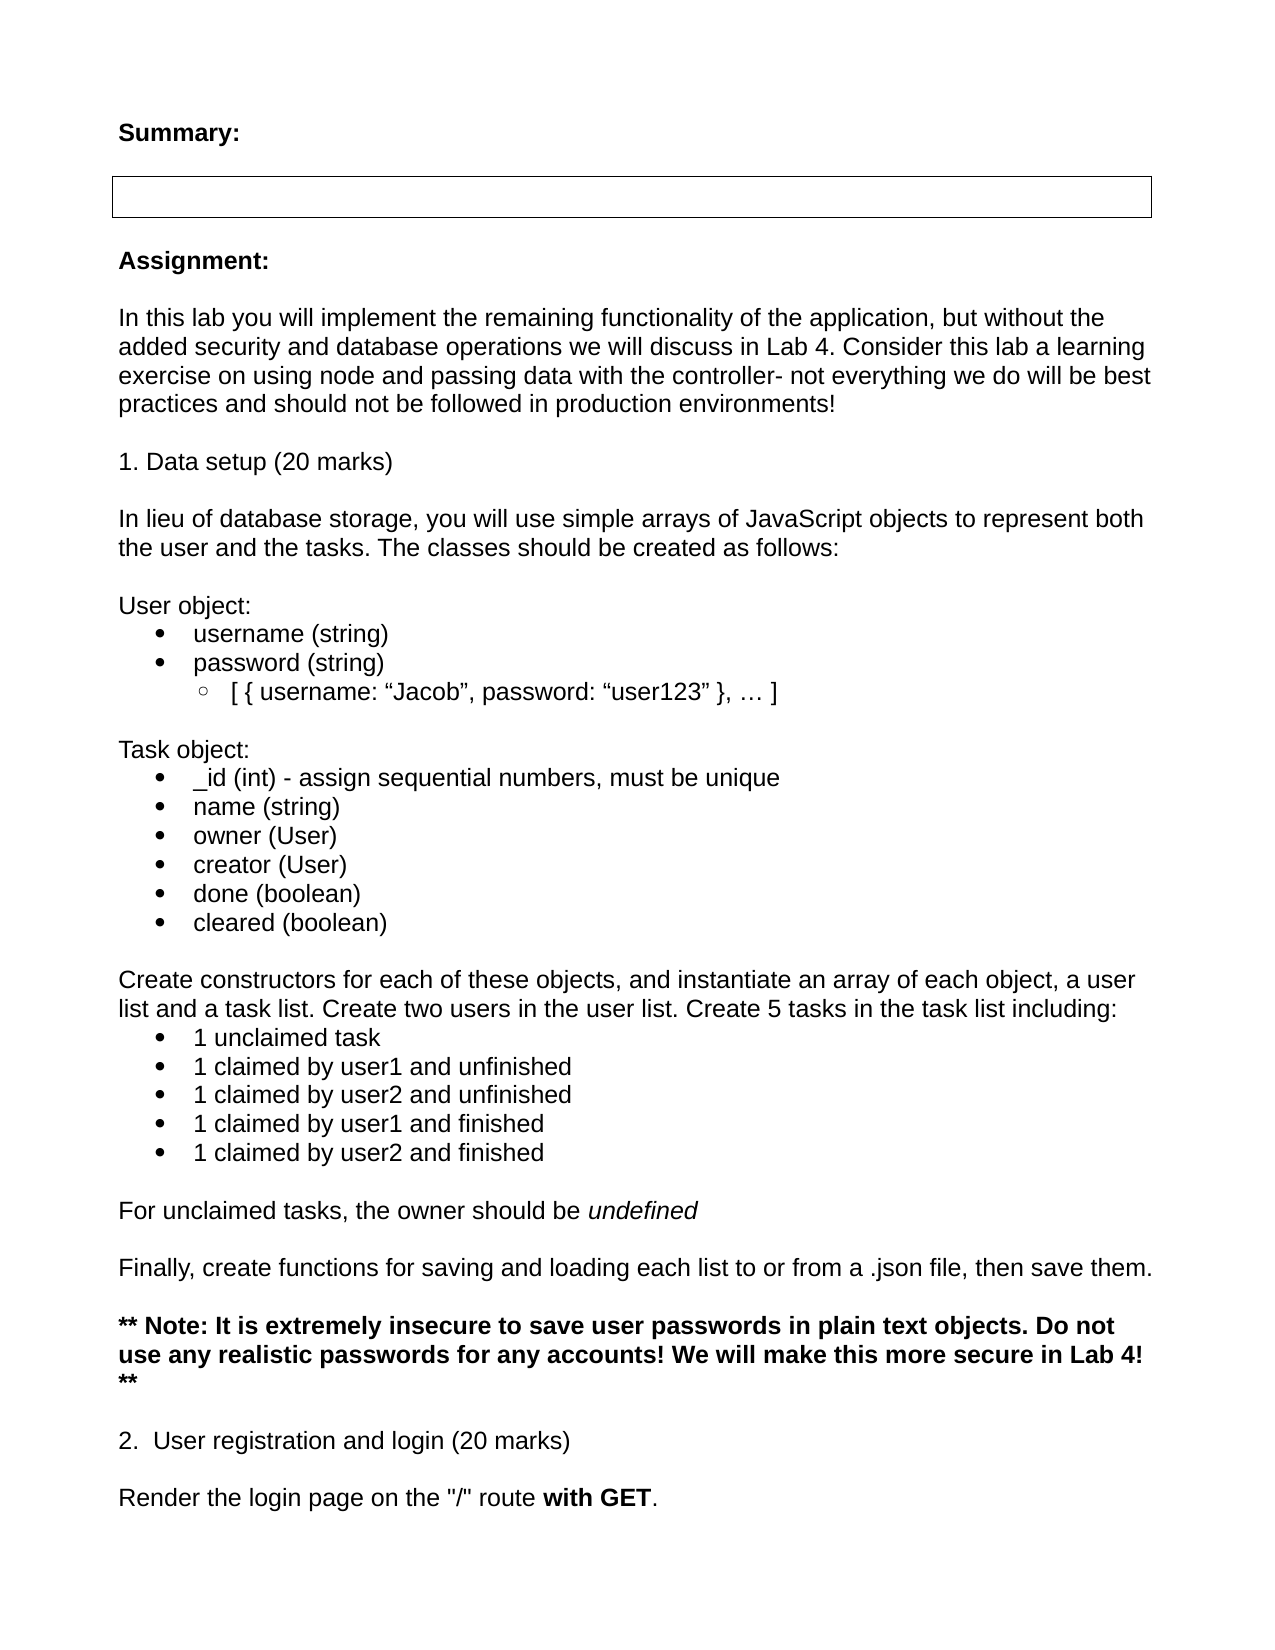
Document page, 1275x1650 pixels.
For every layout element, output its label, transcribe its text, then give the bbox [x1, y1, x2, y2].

text In lieu of database storage, you will use simple arrays of JavaScript objects to represent both the user and the tasks. The classes should be created as follows: [118, 504, 1157, 562]
list creator (User) [156, 850, 1157, 879]
table_header [113, 177, 1151, 216]
text For unclaimed tasks, the owner should be undefined [118, 1196, 1157, 1224]
list password (string) [156, 648, 1157, 677]
list 1 unclaimed task [156, 1023, 1157, 1052]
text 2. User registration and login (20 marks) [118, 1426, 1157, 1454]
text ** Note: It is extremely insecure to save user passwords in plain text objects. Do not use any realistic passwords for any accounts! We will make this more secure in Lab 4! ** [118, 1311, 1157, 1397]
list 1 claimed by user1 and unfinished [156, 1052, 1157, 1081]
text User object: [118, 591, 1157, 619]
list 1 claimed by user1 and finished [156, 1109, 1157, 1138]
text Create constructors for each of these objects, and instantiate an array of each object, a user list and a task list. Create two users in the user list. Create 5 tasks in the task list including: [118, 965, 1157, 1023]
list done (boolean) [156, 879, 1157, 908]
list username (string) [156, 619, 1157, 648]
text In this lab you will implement the remaining functionality of the application, but without the added security and database operations we will discuss in Lab 4. Consider this lab a learning exercise on using node and passing data with the controller- not everything we do will be best practices and should not be followed in production environments! [118, 303, 1157, 418]
text Summary: [118, 118, 1157, 147]
text Finally, create functions for saving and loading each list to or from a .json file, then save them. [118, 1253, 1157, 1282]
list 1 claimed by user2 and unfinished [156, 1081, 1157, 1109]
list [ { username: “Jacob”, password: “user123” }, … ] [193, 677, 1157, 706]
text 1. Data setup (20 marks) [118, 447, 1157, 476]
text Assignment: [118, 246, 1157, 274]
list owner (User) [156, 821, 1157, 850]
text Task object: [118, 735, 1157, 763]
text Render the login page on the "/" route with GET. [118, 1483, 1157, 1512]
list _id (int) - assign sequential numbers, must be unique [156, 763, 1157, 792]
list cleared (boolean) [156, 908, 1157, 937]
list name (string) [156, 792, 1157, 821]
list 1 claimed by user2 and finished [156, 1138, 1157, 1167]
